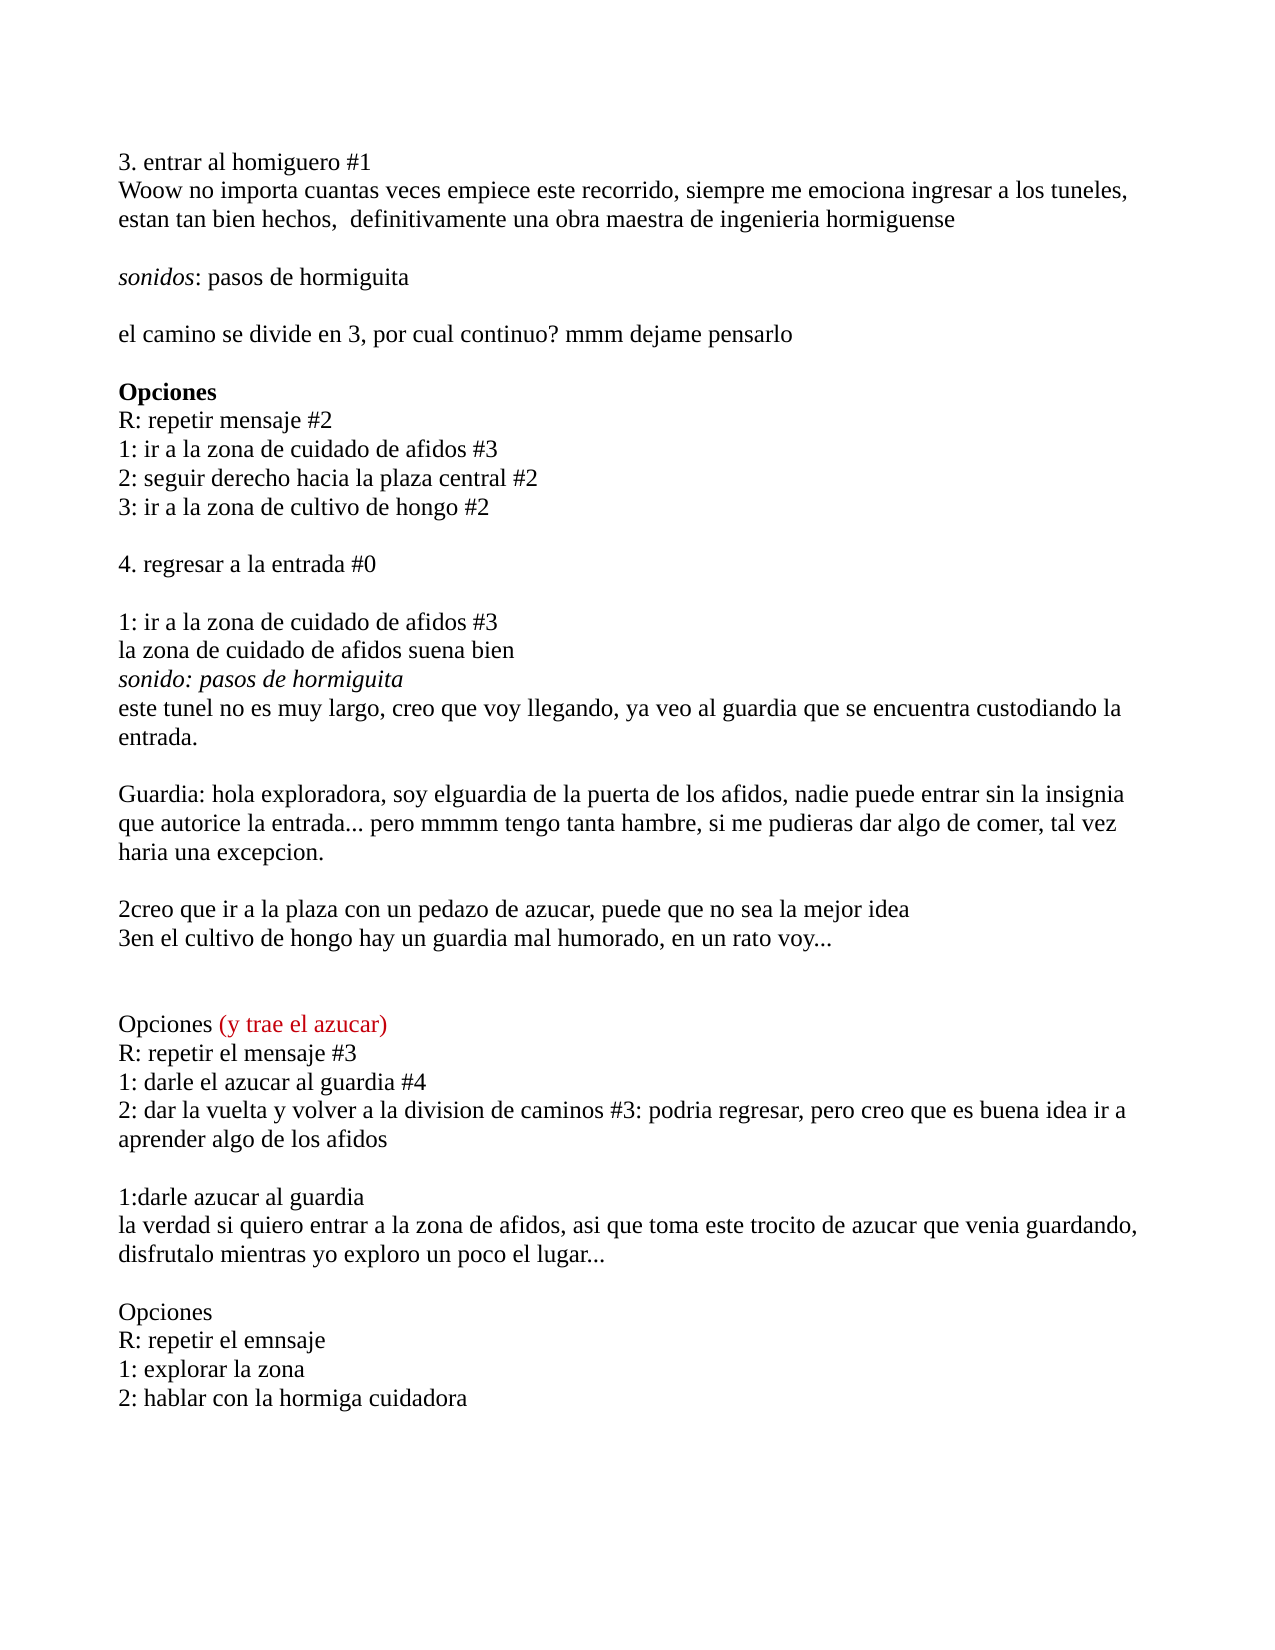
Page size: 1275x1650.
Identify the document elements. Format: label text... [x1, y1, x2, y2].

text 1: ir a la zona de cuidado de afidos #3 [118, 607, 1157, 636]
text 3: ir a la zona de cultivo de hongo #2 [118, 492, 1157, 521]
text el camino se divide en 3, por cual continuo? mmm dejame pensarlo [118, 319, 1157, 348]
text Opciones (y trae el azucar) [118, 1009, 1157, 1038]
text este tunel no es muy largo, creo que voy llegando, ya veo al guardia que se encuentra custodiando la entrada. [118, 693, 1157, 751]
text 3en el cultivo de hongo hay un guardia mal humorado, en un rato voy... [118, 923, 1157, 952]
text sonido: pasos de hormiguita [118, 664, 1157, 693]
text Guardia: hola exploradora, soy elguardia de la puerta de los afidos, nadie puede entrar sin la insignia que autorice la entrada... pero mmmm tengo tanta hambre, si me pudieras dar algo de comer, tal vez haria una excepcion. [118, 779, 1157, 866]
text R: repetir el mensaje #3 [118, 1038, 1157, 1067]
text Woow no importa cuantas veces empiece este recorrido, siempre me emociona ingresar a los tuneles, estan tan bien hechos, definitivamente una obra maestra de ingenieria hormiguense [118, 176, 1157, 233]
text 1: darle el azucar al guardia #4 [118, 1067, 1157, 1096]
text Opciones [118, 1297, 1157, 1326]
text R: repetir el emnsaje [118, 1326, 1157, 1354]
text 4. regresar a la entrada #0 [118, 549, 1157, 578]
text la verdad si quiero entrar a la zona de afidos, asi que toma este trocito de azucar que venia guardando, disfrutalo mientras yo exploro un poco el lugar... [118, 1211, 1157, 1268]
text 2creo que ir a la plaza con un pedazo de azucar, puede que no sea la mejor idea [118, 894, 1157, 923]
text 2: dar la vuelta y volver a la division de caminos #3: podria regresar, pero creo que es buena idea ir a aprender algo de los afidos [118, 1096, 1157, 1153]
text Opciones [118, 377, 1157, 406]
text la zona de cuidado de afidos suena bien [118, 636, 1157, 664]
text 1: explorar la zona [118, 1354, 1157, 1383]
text R: repetir mensaje #2 [118, 406, 1157, 434]
text 2: seguir derecho hacia la plaza central #2 [118, 463, 1157, 492]
text 2: hablar con la hormiga cuidadora [118, 1383, 1157, 1412]
text sonidos: pasos de hormiguita [118, 262, 1157, 291]
text 1:darle azucar al guardia [118, 1182, 1157, 1211]
text 3. entrar al homiguero #1 [118, 147, 1157, 176]
text 1: ir a la zona de cuidado de afidos #3 [118, 434, 1157, 463]
